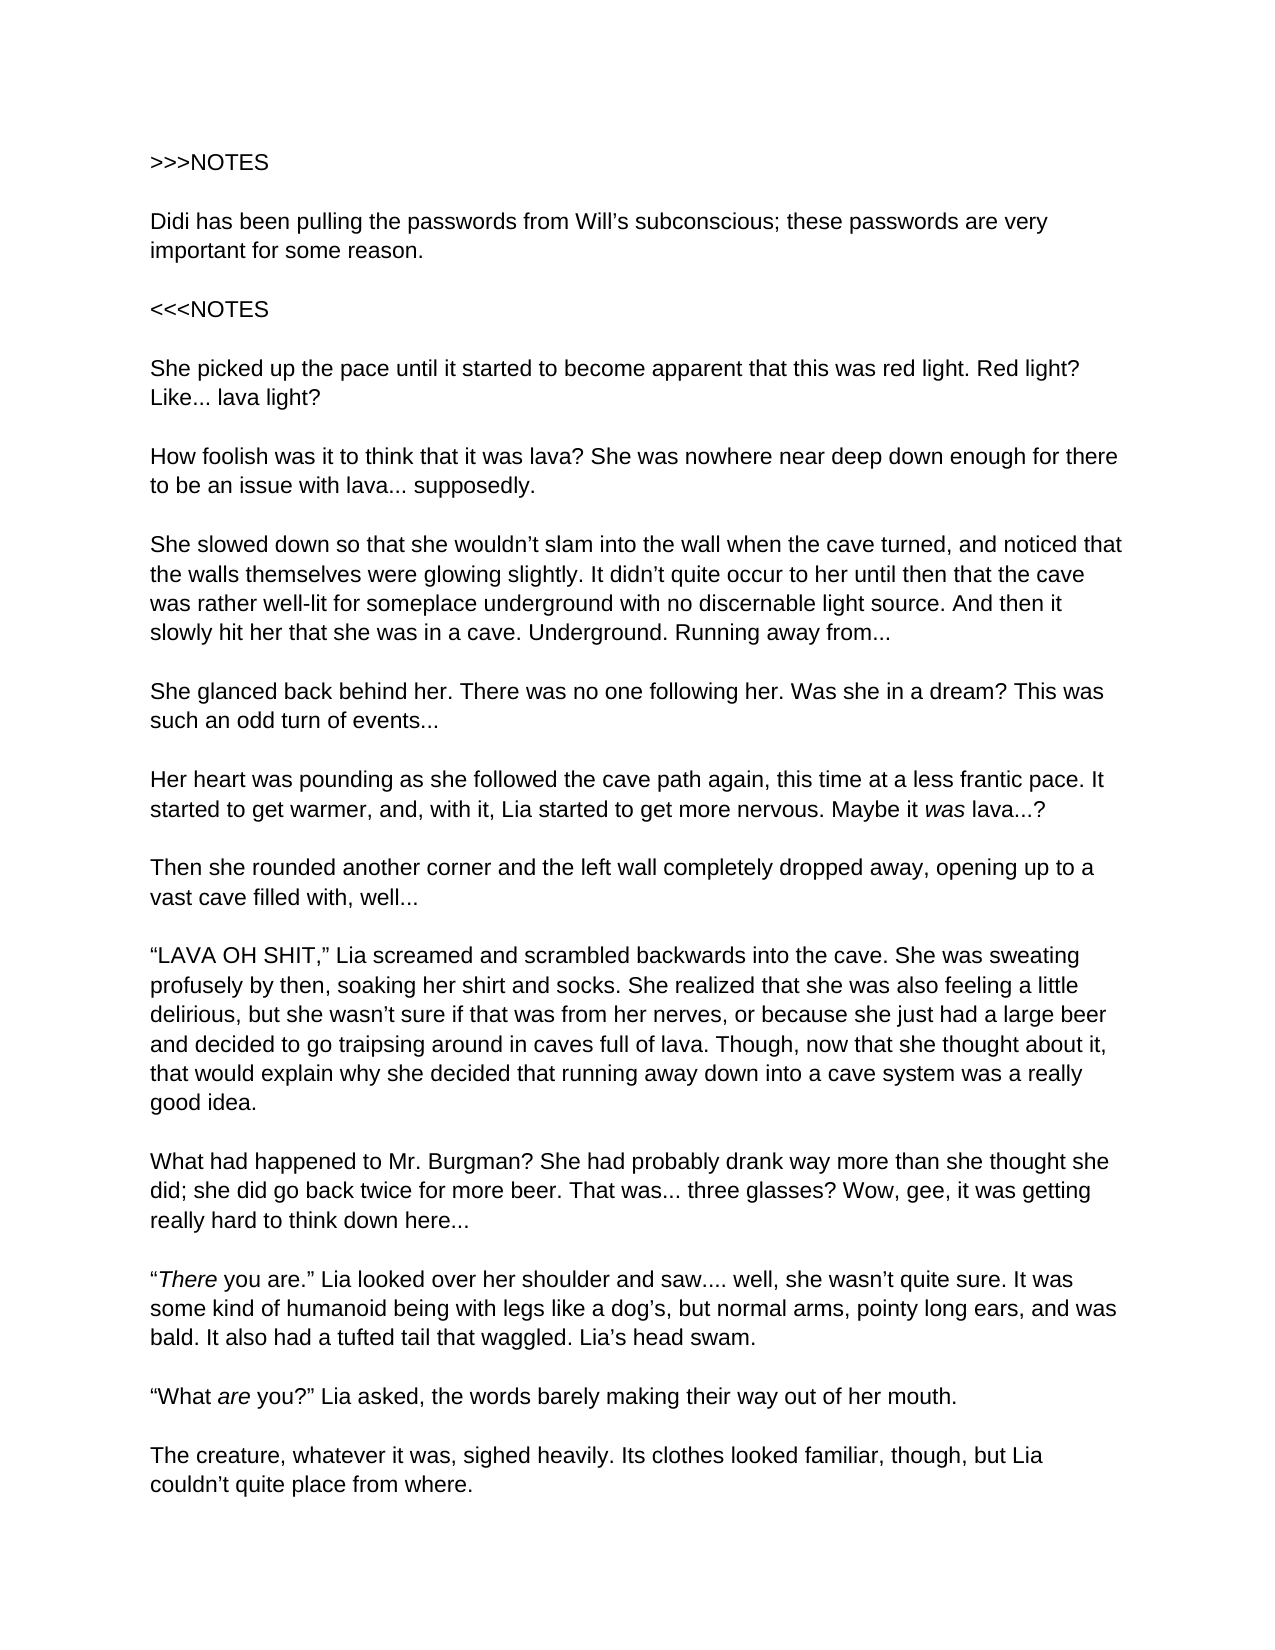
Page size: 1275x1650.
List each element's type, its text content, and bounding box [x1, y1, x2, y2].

text She slowed down so that she wouldn’t slam into the wall when the cave turned, and noticed that the walls themselves were glowing slightly. It didn’t quite occur to her until then that the cave was rather well-lit for someplace underground with no discernable light source. And then it slowly hit her that she was in a cave. Underground. Running away from... [150, 532, 1125, 646]
text Then she rounded another corner and the left wall completely dropped away, opening up to a vast cave filled with, well... [150, 855, 1125, 910]
text She picked up the pace until it started to become apparent that this was red light. Red light? Like... lava light? [150, 356, 1125, 411]
text Her heart was pounding as she followed the cave path again, this time at a less frantic pace. It started to get warmer, and, with it, Lia started to get more nervous. Maybe it was lava...? [150, 767, 1125, 822]
text >>>NOTES [150, 150, 1125, 176]
text The creature, whatever it was, sighed heavily. Its clothes looked familiar, though, but Lia couldn’t quite place from where. [150, 1442, 1125, 1497]
text “What are you?” Lia asked, the words barely making their way out of her mouth. [150, 1384, 1125, 1409]
text She glanced back behind her. There was no one following her. Was she in a dream? This was such an odd turn of events... [150, 679, 1125, 734]
text “There you are.” Lia looked over her shoulder and saw.... well, she wasn’t quite sure. It was some kind of humanoid being with legs like a dog’s, but normal arms, pointy long ears, and was bald. It also had a tufted tail that waggled. Lia’s head swam. [150, 1266, 1125, 1351]
text What had happened to Mr. Burgman? She had probably drank way more than she thought she did; she did go back twice for more beer. That was... three glasses? Wow, gee, it was getting really hard to think down here... [150, 1149, 1125, 1233]
text <<<NOTES [150, 297, 1125, 322]
text Didi has been pulling the passwords from Will’s subconscious; these passwords are very important for some reason. [150, 209, 1125, 264]
text How foolish was it to think that it was lava? She was nowhere near deep down enough for there to be an issue with lava... supposedly. [150, 444, 1125, 499]
text “LAVA OH SHIT,” Lia screamed and scrambled backwards into the cave. She was sweating profusely by then, soaking her shirt and socks. She realized that she was also feeling a little delirious, but she wasn’t sure if that was from her nerves, or because she just had a large beer and decided to go traipsing around in caves full of lava. Though, now that she thought about it, that would explain why she decided that running away down into a cave system was a really good idea. [150, 943, 1125, 1116]
